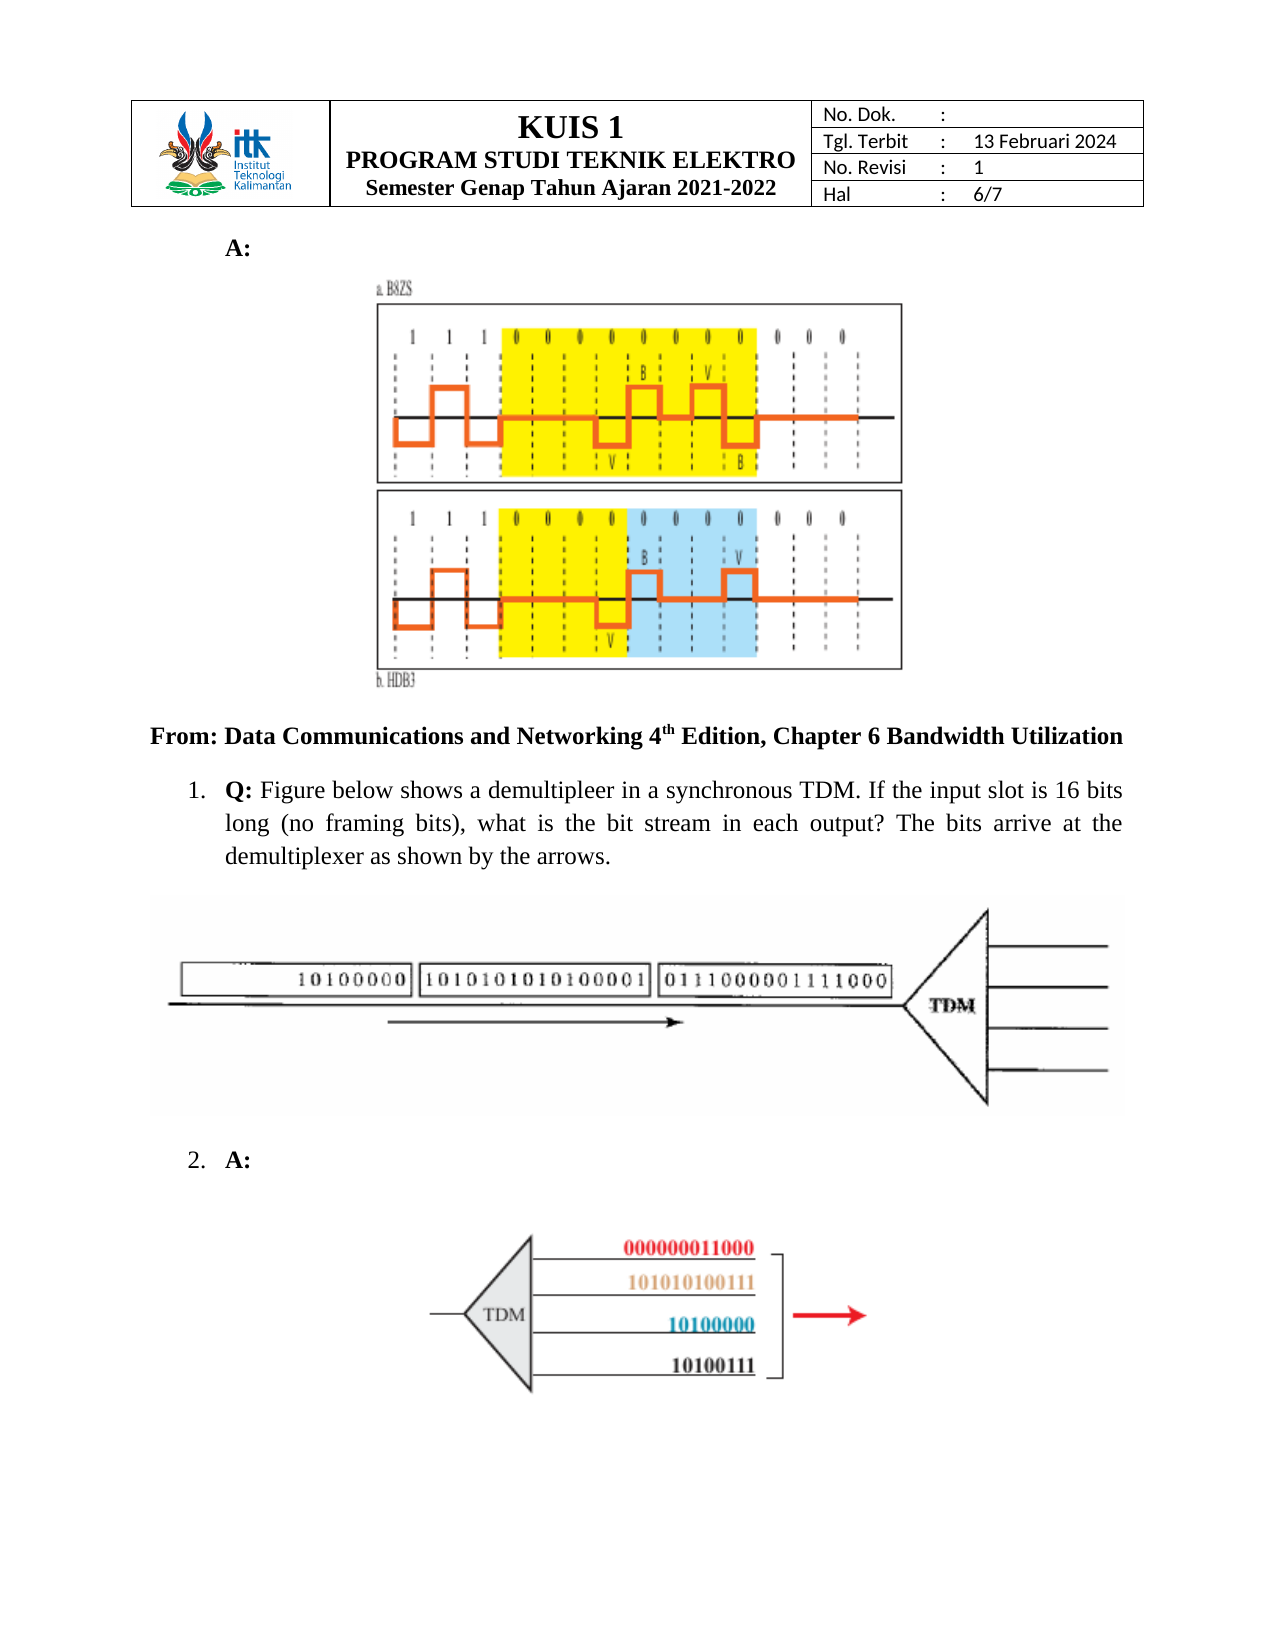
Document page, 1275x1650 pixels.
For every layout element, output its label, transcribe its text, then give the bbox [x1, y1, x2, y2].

picture [363, 266, 912, 692]
text From: Data Communications and Networking 4th Edition, Chapter 6 Bandwidth Utilization [150, 287, 1125, 750]
list A: [187, 1116, 1125, 1174]
picture [150, 895, 1125, 1116]
picture [405, 1199, 870, 1409]
list Q: Figure below shows a demultipleer in a synchronous TDM. If the input slot is 16 bits long (no framing bits), what is the bit stream in each output? The bits arrive at the demultiplexer as shown by the arrows. [187, 775, 1125, 870]
list A: [187, 233, 1125, 261]
picture [156, 109, 294, 199]
